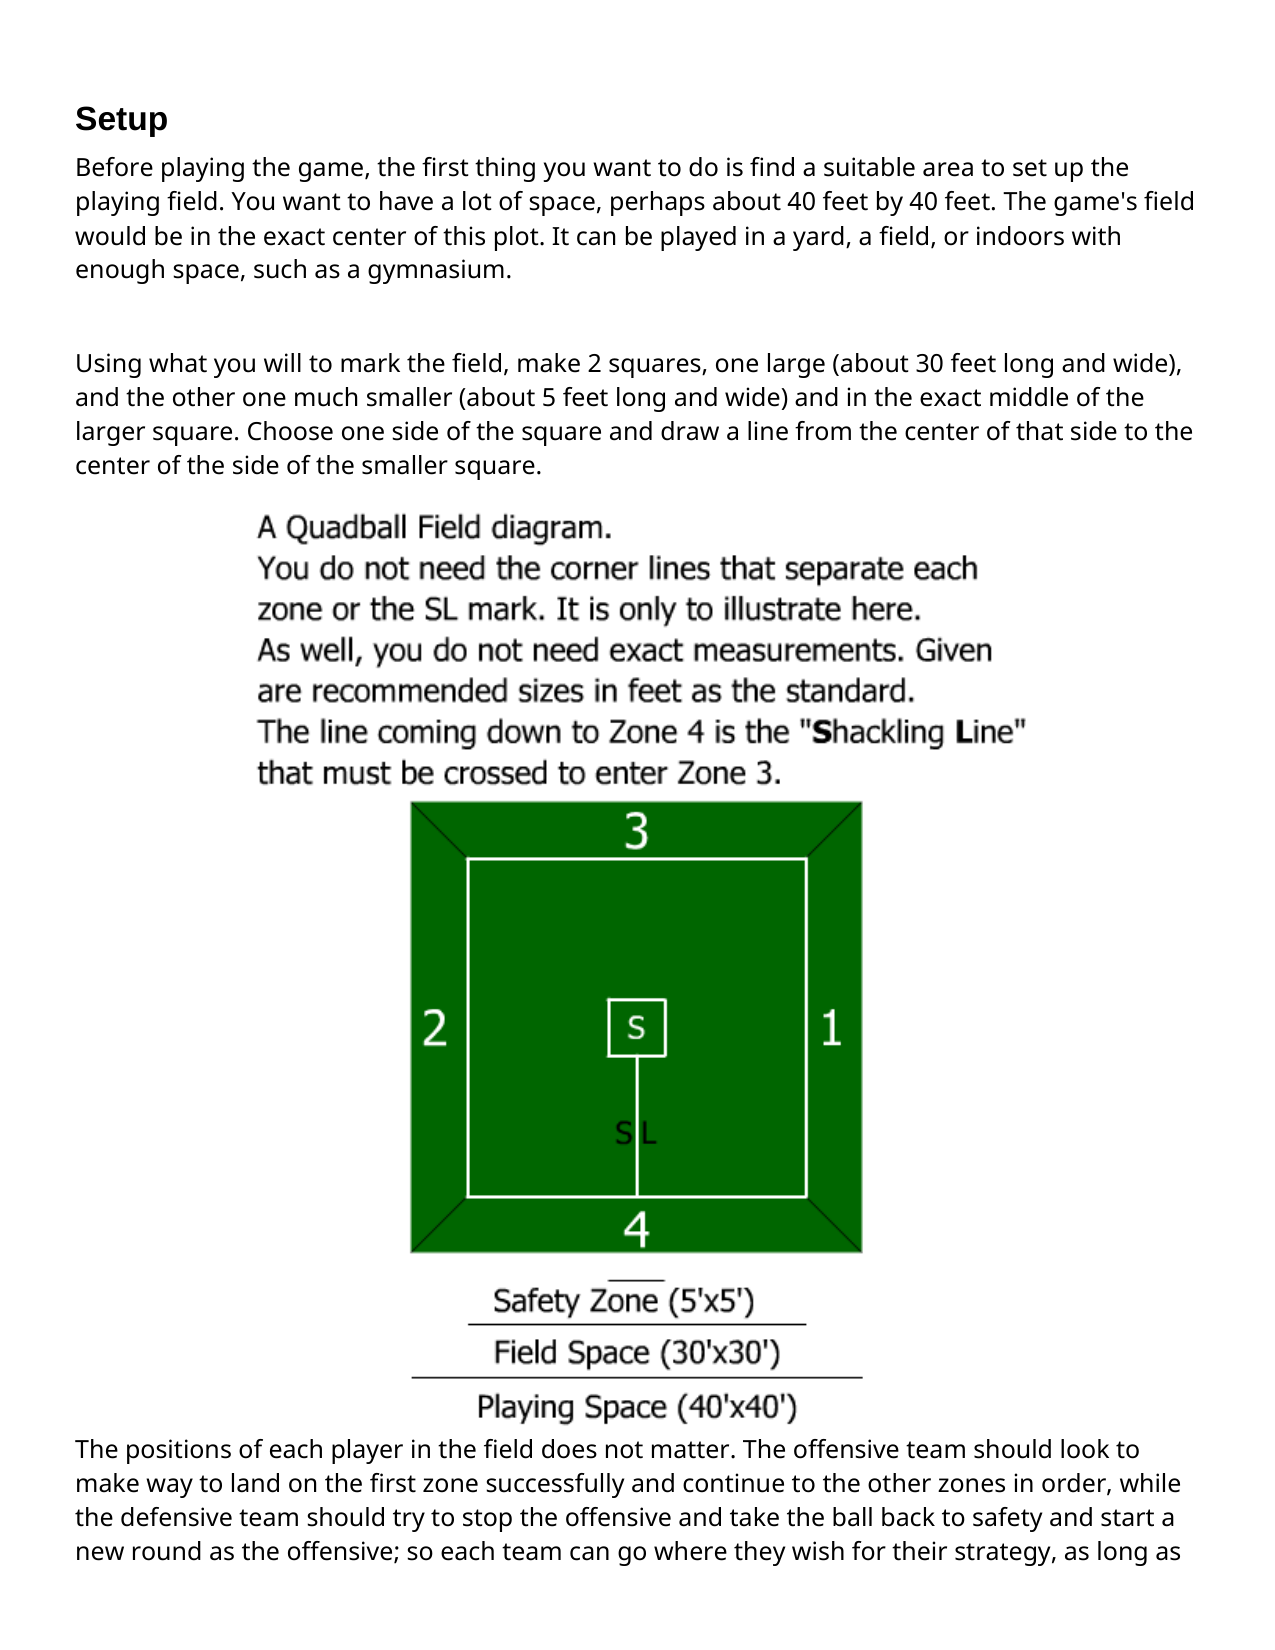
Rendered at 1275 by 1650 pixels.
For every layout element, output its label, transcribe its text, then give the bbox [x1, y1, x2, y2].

text Using what you will to mark the field, make 2 squares, one large (about 30 feet long and wide), and the other one much smaller (about 5 feet long and wide) and in the exact middle of the larger square. Choose one side of the square and draw a line from the center of that side to the center of the side of the smaller square. [75, 345, 1200, 482]
subtitle Setup [75, 100, 1200, 137]
text Before playing the game, the first thing you want to do is find a suitable area to set up the playing field. You want to have a lot of space, perhaps about 40 feet by 40 feet. The game's field would be in the exact center of this plot. It can be played in a yard, a field, or indoors with enough space, such as a gymnasium. [75, 150, 1200, 286]
text The positions of each player in the field does not matter. The offensive team should look to make way to land on the first zone successfully and continue to the other zones in order, while the defensive team should try to stop the offensive and take the ball back to safety and start a new round as the offensive; so each team can go where they wish for their strategy, as long as [75, 494, 1200, 1568]
picture [246, 494, 1029, 1432]
